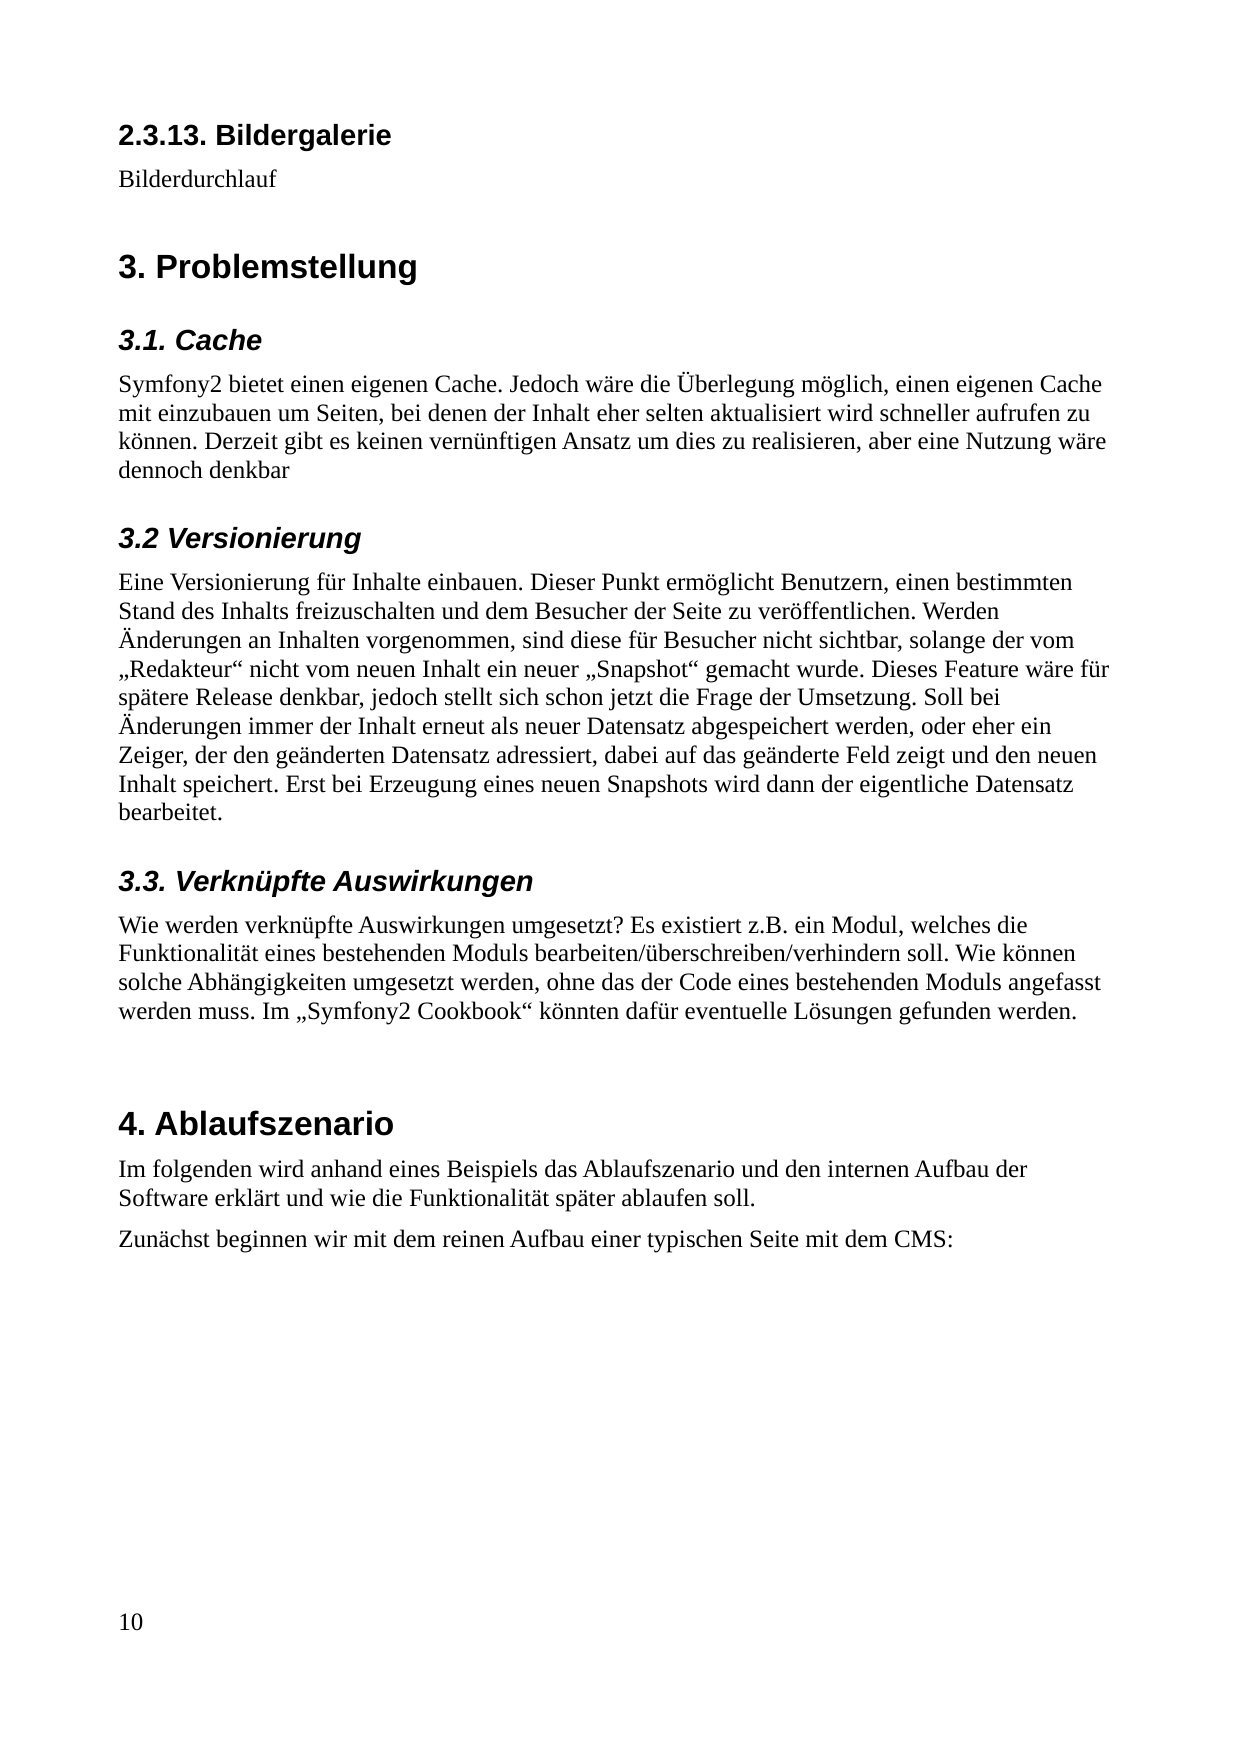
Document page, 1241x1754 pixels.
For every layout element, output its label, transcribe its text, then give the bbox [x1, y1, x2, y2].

text Bilderdurchlauf [118, 164, 1122, 193]
text Wie werden verknüpfte Auswirkungen umgesetzt? Es existiert z.B. ein Modul, welches die Funktionalität eines bestehenden Moduls bearbeiten/überschreiben/verhindern soll. Wie können solche Abhängigkeiten umgesetzt werden, ohne das der Code eines bestehenden Moduls angefasst werden muss. Im „Symfony2 Cookbook“ könnten dafür eventuelle Lösungen gefunden werden. [118, 910, 1122, 1025]
subtitle 4. Ablaufszenario [118, 1103, 1122, 1142]
subtitle 3.3. Verknüpfte Auswirkungen [118, 864, 1122, 897]
subtitle 3. Problemstellung [118, 247, 1122, 285]
text Im folgenden wird anhand eines Beispiels das Ablaufszenario und den internen Aufbau der Software erklärt und wie die Funktionalität später ablaufen soll. [118, 1154, 1122, 1212]
subtitle 3.2 Versionierung [118, 521, 1122, 555]
text Symfony2 bietet einen eigenen Cache. Jedoch wäre die Überlegung möglich, einen eigenen Cache mit einzubauen um Seiten, bei denen der Inhalt eher selten aktualisiert wird schneller aufrufen zu können. Derzeit gibt es keinen vernünftigen Ansatz um dies zu realisieren, aber eine Nutzung wäre dennoch denkbar [118, 369, 1122, 484]
text Eine Versionierung für Inhalte einbauen. Dieser Punkt ermöglicht Benutzern, einen bestimmten Stand des Inhalts freizuschalten und dem Besucher der Seite zu veröffentlichen. Werden Änderungen an Inhalten vorgenommen, sind diese für Besucher nicht sichtbar, solange der vom „Redakteur“ nicht vom neuen Inhalt ein neuer „Snapshot“ gemacht wurde. Dieses Feature wäre für spätere Release denkbar, jedoch stellt sich schon jetzt die Frage der Umsetzung. Soll bei Änderungen immer der Inhalt erneut als neuer Datensatz abgespeichert werden, oder eher ein Zeiger, der den geänderten Datensatz adressiert, dabei auf das geänderte Feld zeigt und den neuen Inhalt speichert. Erst bei Erzeugung eines neuen Snapshots wird dann der eigentliche Datensatz bearbeitet. [118, 567, 1122, 826]
subtitle 3.1. Cache [118, 323, 1122, 356]
text Zunächst beginnen wir mit dem reinen Aufbau einer typischen Seite mit dem CMS: [118, 1224, 1122, 1253]
subtitle 2.3.13. Bildergalerie [118, 118, 1122, 152]
